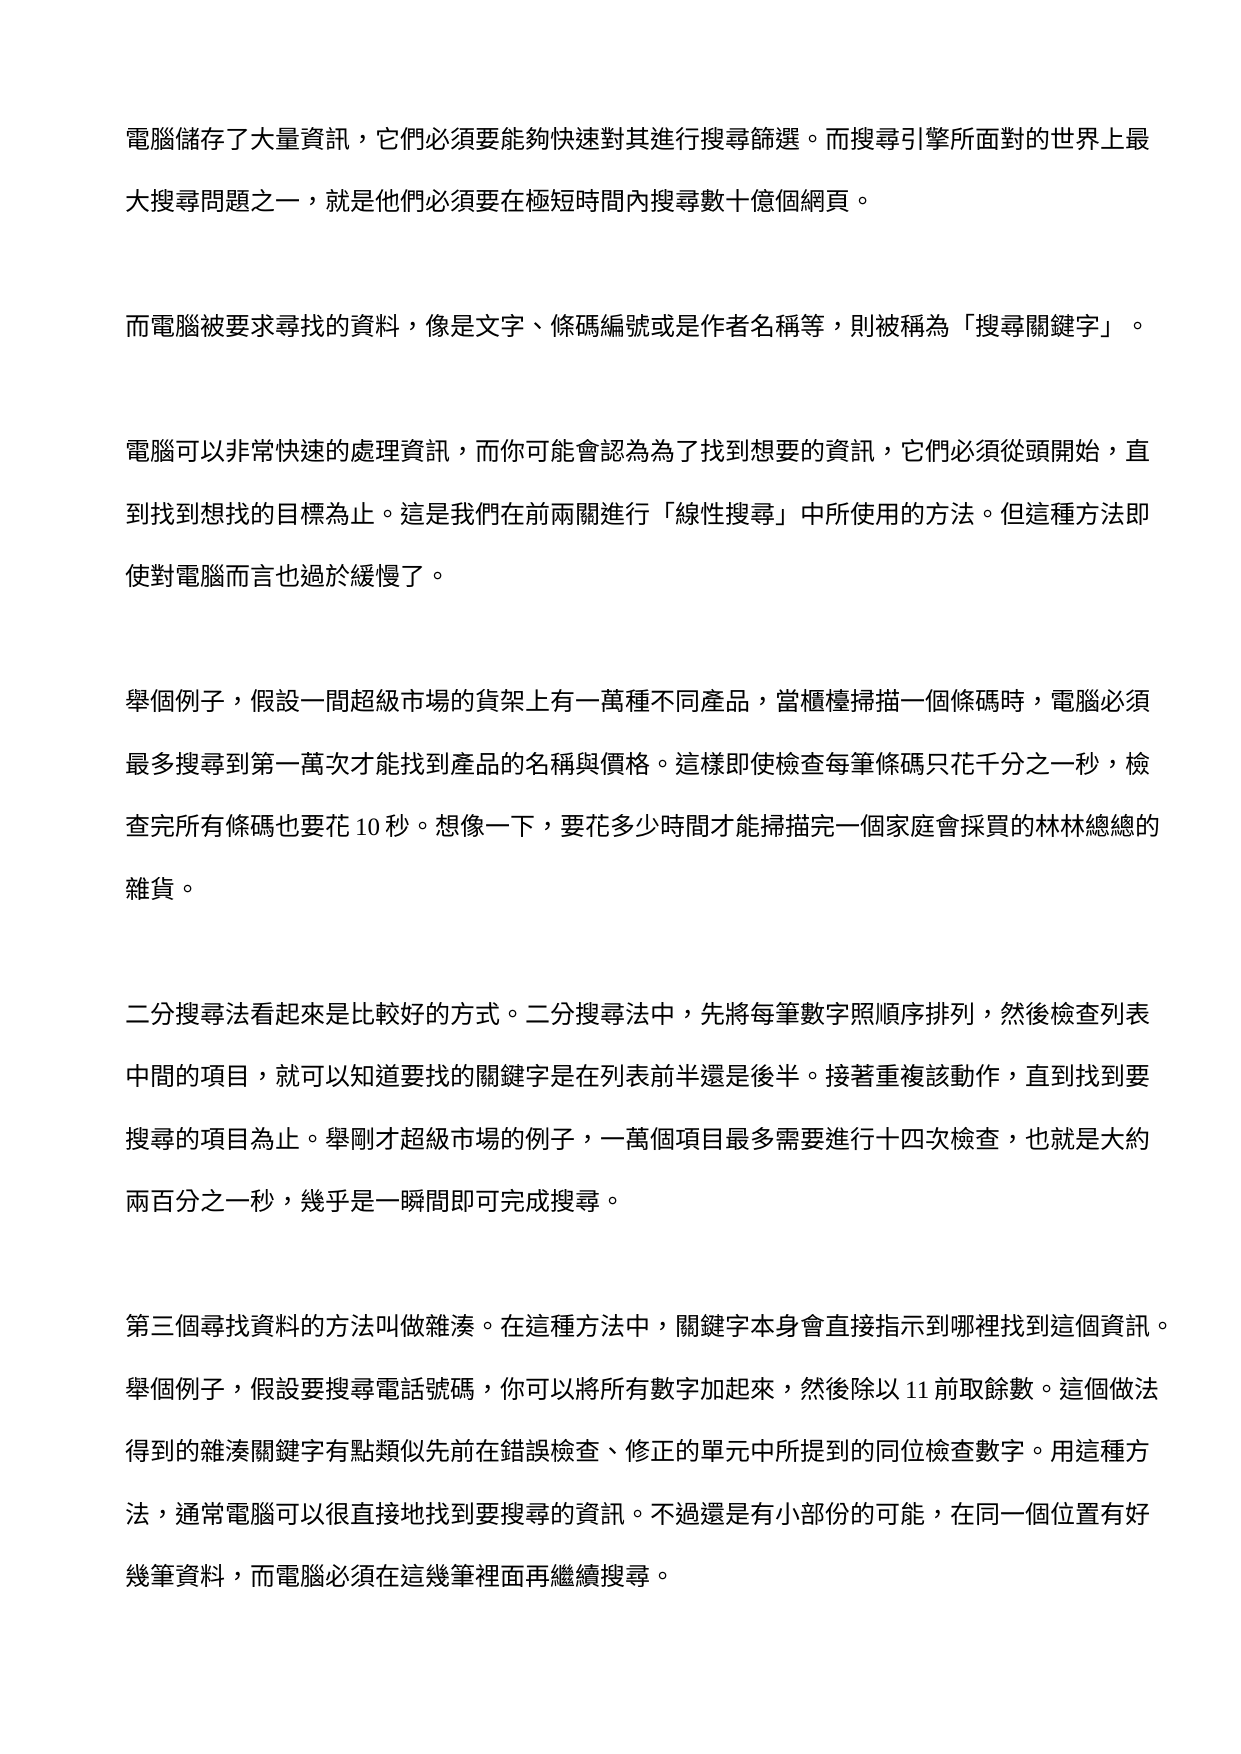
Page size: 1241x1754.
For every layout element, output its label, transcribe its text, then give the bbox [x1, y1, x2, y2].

text 第三個尋找資料的方法叫做雜湊。在這種方法中，關鍵字本身會直接指示到哪裡找到這個資訊。舉個例子，假設要搜尋電話號碼，你可以將所有數字加起來，然後除以11前取餘數。這個做法得到的雜湊關鍵字有點類似先前在錯誤檢查、修正的單元中所提到的同位檢查數字。用這種方法，通常電腦可以很直接地找到要搜尋的資訊。不過還是有小部份的可能，在同一個位置有好幾筆資料，而電腦必須在這幾筆裡面再繼續搜尋。 [125, 1283, 1165, 1596]
text 舉個例子，假設一間超級市場的貨架上有一萬種不同產品，當櫃檯掃描一個條碼時，電腦必須最多搜尋到第一萬次才能找到產品的名稱與價格。這樣即使檢查每筆條碼只花千分之一秒，檢查完所有條碼也要花10秒。想像一下，要花多少時間才能掃描完一個家庭會採買的林林總總的雜貨。 [125, 658, 1165, 908]
text 而電腦被要求尋找的資料，像是文字、條碼編號或是作者名稱等，則被稱為「搜尋關鍵字」。 [125, 283, 1165, 346]
text 電腦可以非常快速的處理資訊，而你可能會認為為了找到想要的資訊，它們必須從頭開始，直到找到想找的目標為止。這是我們在前兩關進行「線性搜尋」中所使用的方法。但這種方法即使對電腦而言也過於緩慢了。 [125, 408, 1165, 596]
text 電腦儲存了大量資訊，它們必須要能夠快速對其進行搜尋篩選。而搜尋引擎所面對的世界上最大搜尋問題之一，就是他們必須要在極短時間內搜尋數十億個網頁。 [125, 96, 1165, 221]
text 二分搜尋法看起來是比較好的方式。二分搜尋法中，先將每筆數字照順序排列，然後檢查列表中間的項目，就可以知道要找的關鍵字是在列表前半還是後半。接著重複該動作，直到找到要搜尋的項目為止。舉剛才超級市場的例子，一萬個項目最多需要進行十四次檢查，也就是大約兩百分之一秒，幾乎是一瞬間即可完成搜尋。 [125, 971, 1165, 1221]
